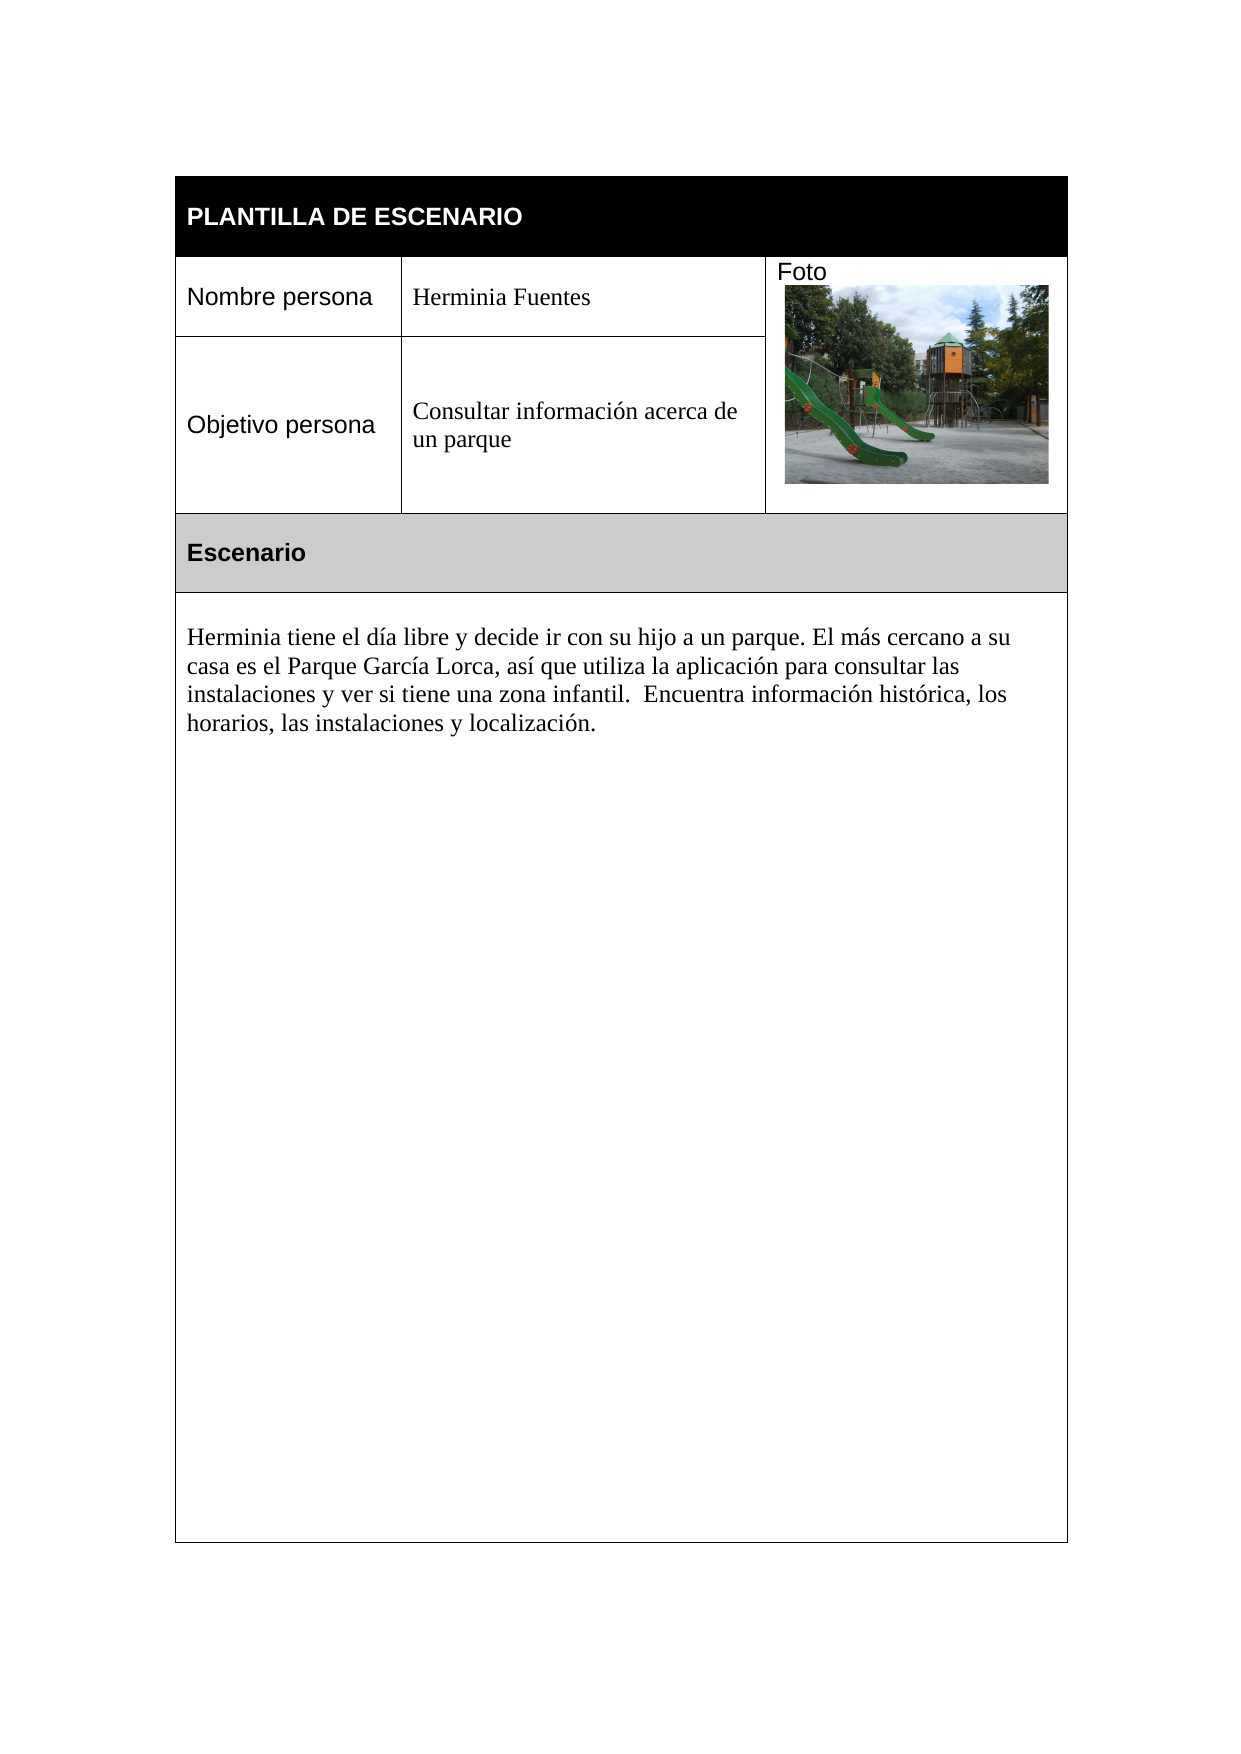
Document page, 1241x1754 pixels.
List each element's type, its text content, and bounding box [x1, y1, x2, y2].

picture [784, 285, 1049, 484]
table_cell Escenario [176, 514, 1067, 592]
table_cell Herminia Fuentes [402, 257, 765, 336]
table_cell Foto [766, 257, 1067, 512]
table_cell Consultar información acerca de un parque [402, 337, 765, 512]
table_cell Objetivo persona [176, 337, 401, 512]
table_cell Herminia tiene el día libre y decide ir con su hijo a un parque. El más cercano a su casa es el Parque García Lorca, así que utiliza la aplicación para consultar las instalaciones y ver si tiene una zona infantil. Encuentra información histórica, los horarios, las instalaciones y localización. [176, 593, 1067, 1542]
table_cell Nombre persona [176, 257, 401, 336]
table_header PLANTILLA DE ESCENARIO [176, 178, 1067, 256]
